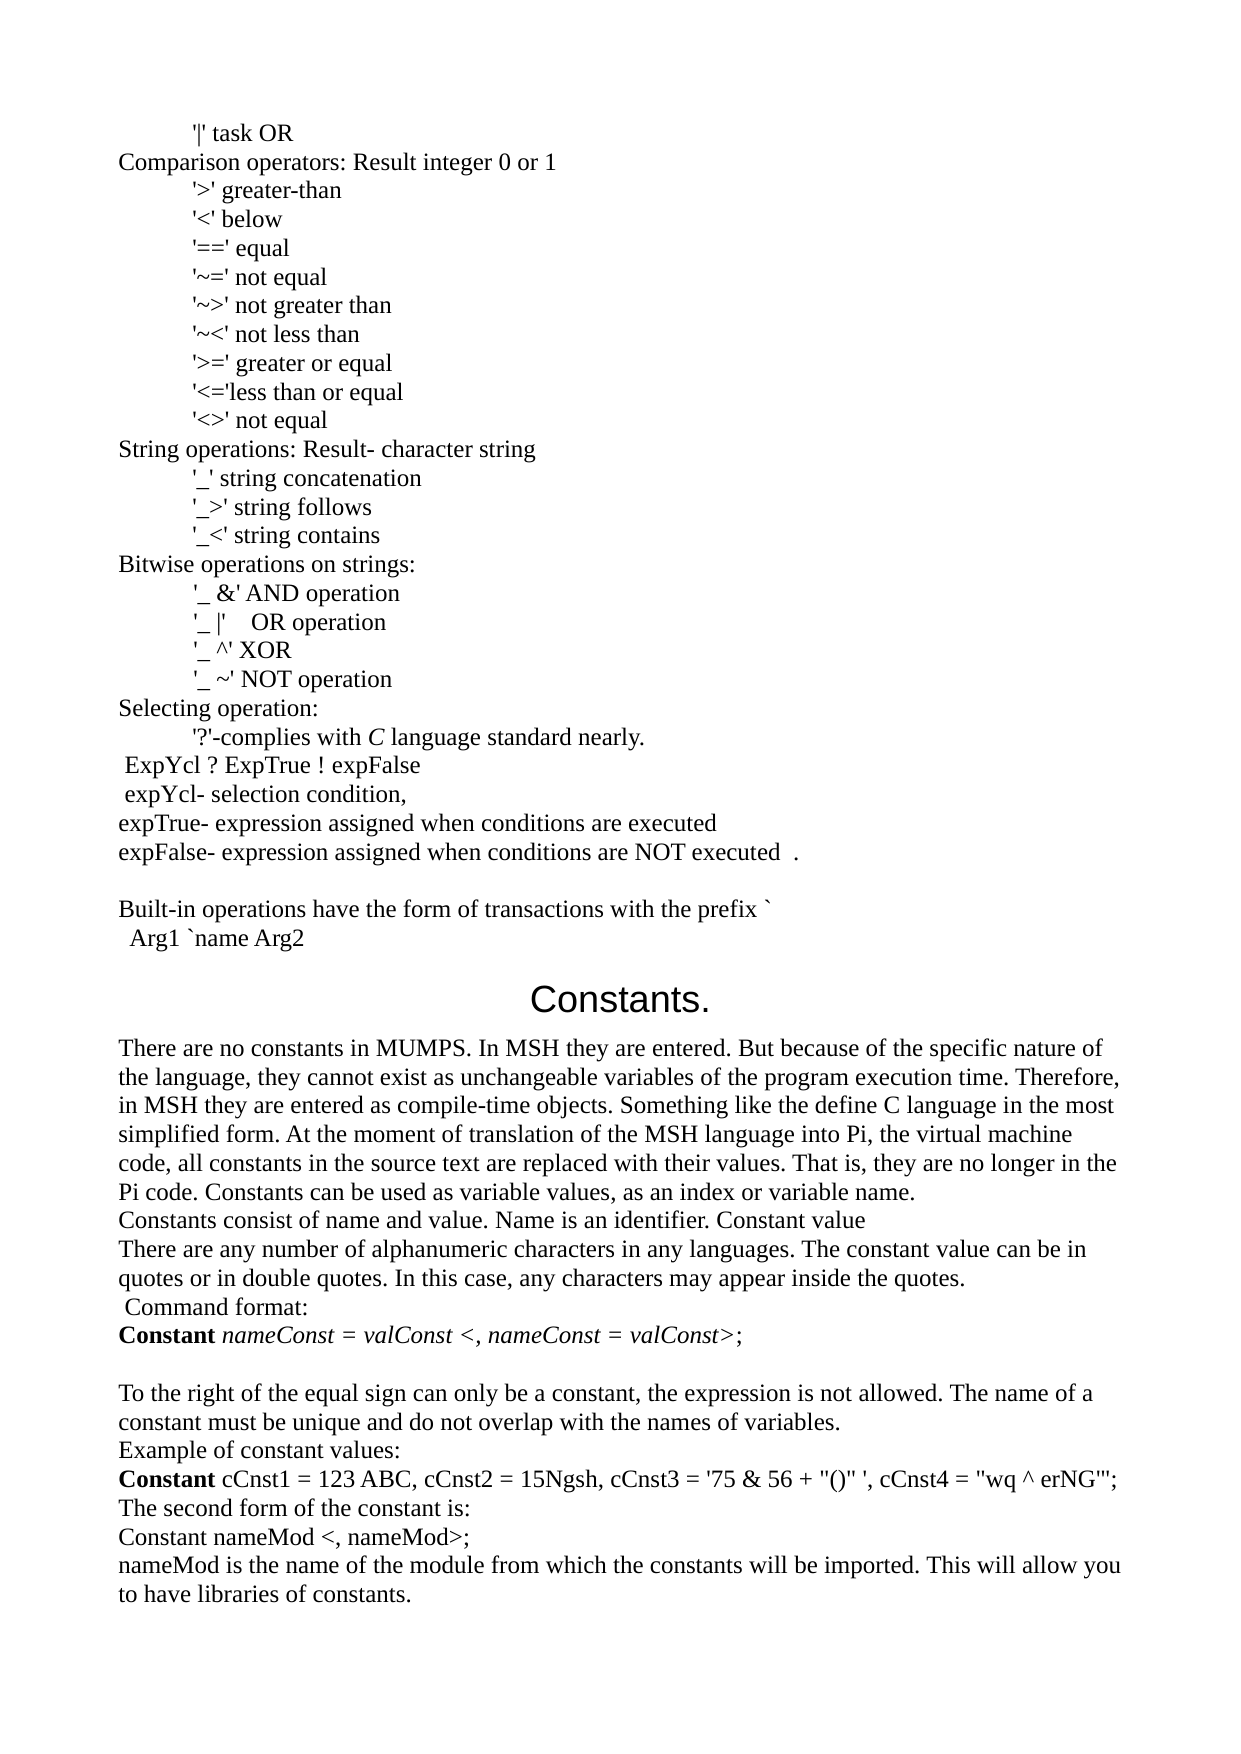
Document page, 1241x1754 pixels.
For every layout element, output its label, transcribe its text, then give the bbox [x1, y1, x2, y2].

text '>' greater-than [118, 176, 1122, 204]
text Comparison operators: Result integer 0 or 1 [118, 147, 1122, 176]
text '<>' not equal [118, 406, 1122, 434]
text There are any number of alphanumeric characters in any languages. The constant value can be in quotes or in double quotes. In this case, any characters may appear inside the quotes. [118, 1234, 1122, 1292]
text Selecting operation: [118, 693, 1122, 722]
text '_ ~' NOT operation [118, 664, 1122, 693]
text Built-in operations have the form of transactions with the prefix ` [118, 894, 1122, 923]
text To the right of the equal sign can only be a constant, the expression is not allowed. The name of a constant must be unique and do not overlap with the names of variables. [118, 1378, 1122, 1436]
text '|' task OR [118, 118, 1122, 147]
text '_ ^' XOR [118, 636, 1122, 664]
text nameMod is the name of the module from which the constants will be imported. This will allow you to have libraries of constants. [118, 1551, 1122, 1608]
text Constant nameConst = valConst <, nameConst = valConst>; [118, 1321, 1122, 1349]
text Constant nameMod <, nameMod>; [118, 1522, 1122, 1551]
text Command format: [118, 1292, 1122, 1321]
text expYcl- selection condition, [118, 779, 1122, 808]
text String operations: Result- character string [118, 434, 1122, 463]
text '~>' not greater than [118, 291, 1122, 319]
text The second form of the constant is: [118, 1493, 1122, 1522]
text '~=' not equal [118, 262, 1122, 291]
text Example of constant values: [118, 1436, 1122, 1464]
text '~<' not less than [118, 319, 1122, 348]
subtitle Constants. [118, 977, 1122, 1021]
text '<='less than or equal [118, 377, 1122, 406]
text ExpYcl ? ExpTrue ! expFalse [118, 751, 1122, 779]
text '?'-complies with C language standard nearly. [118, 722, 1122, 751]
text Constant cCnst1 = 123 ABC, cCnst2 = 15Ngsh, cCnst3 = '75 & 56 + "()" ', cCnst4 = "wq ^ erNG'"; [118, 1464, 1122, 1493]
text '>=' greater or equal [118, 348, 1122, 377]
text expTrue- expression assigned when conditions are executed [118, 808, 1122, 837]
text Arg1 `name Arg2 [118, 923, 1122, 952]
text '_>' string follows [118, 492, 1122, 521]
text '_ &' AND operation [118, 578, 1122, 607]
text '_ |' OR operation [118, 607, 1122, 636]
text '<' below [118, 204, 1122, 233]
text '_' string concatenation [118, 463, 1122, 492]
text '==' equal [118, 233, 1122, 262]
text '_<' string contains [118, 521, 1122, 549]
text Bitwise operations on strings: [118, 549, 1122, 578]
text There are no constants in MUMPS. In MSH they are entered. But because of the specific nature of the language, they cannot exist as unchangeable variables of the program execution time. Therefore, in MSH they are entered as compile-time objects. Something like the define C language in the most simplified form. At the moment of translation of the MSH language into Pi, the virtual machine code, all constants in the source text are replaced with their values. That is, they are no longer in the Pi code. Constants can be used as variable values, as an index or variable name. [118, 1033, 1122, 1206]
text Constants consist of name and value. Name is an identifier. Constant value [118, 1206, 1122, 1234]
text expFalse- expression assigned when conditions are NOT executed . [118, 837, 1122, 866]
